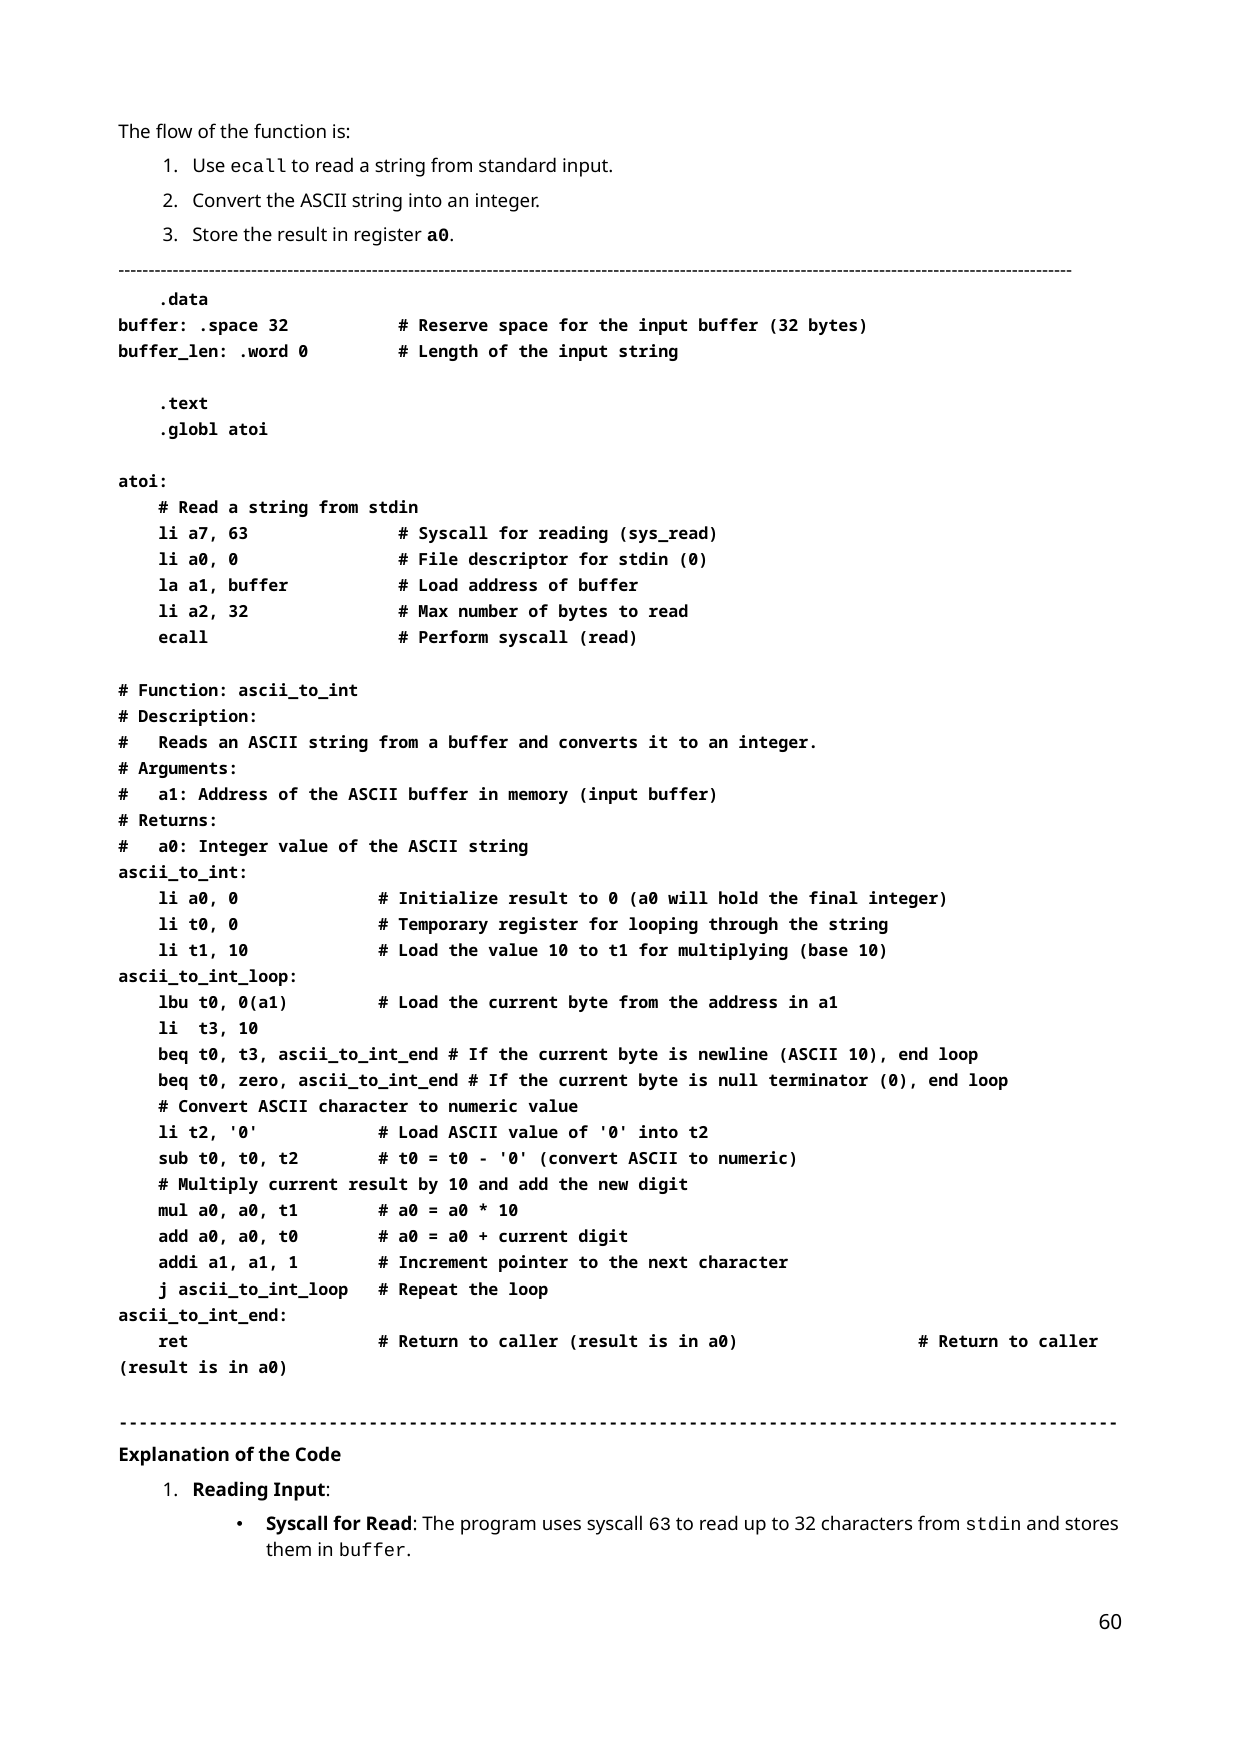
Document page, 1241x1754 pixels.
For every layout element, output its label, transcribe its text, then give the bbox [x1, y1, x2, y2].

text li a0, 0 # Initialize result to 0 (a0 will hold the final integer) [118, 886, 1122, 909]
text ascii_to_int_end: [118, 1303, 1122, 1326]
text lbu t0, 0(a1) # Load the current byte from the address in a1 [118, 991, 1122, 1013]
text li a7, 63 # Syscall for reading (sys_read) [118, 522, 1122, 544]
text buffer_len: .word 0 # Length of the input string [118, 339, 1122, 362]
text add a0, a0, t0 # a0 = a0 + current digit [118, 1225, 1122, 1248]
text ecall # Perform syscall (read) [118, 626, 1122, 649]
text j ascii_to_int_loop # Repeat the loop [118, 1277, 1122, 1300]
text # a1: Address of the ASCII buffer in memory (input buffer) [118, 782, 1122, 805]
text The flow of the function is: [118, 118, 1122, 144]
text buffer: .space 32 # Reserve space for the input buffer (32 bytes) [118, 313, 1122, 336]
text li t2, '0' # Load ASCII value of '0' into t2 [118, 1121, 1122, 1143]
text # Function: ascii_to_int [118, 678, 1122, 701]
text beq t0, t3, ascii_to_int_end # If the current byte is newline (ASCII 10), end loop [118, 1043, 1122, 1065]
text # Returns: [118, 808, 1122, 831]
text ascii_to_int: [118, 860, 1122, 883]
text ret # Return to caller (result is in a0) # Return to caller (result is in a0) [118, 1329, 1122, 1378]
text la a1, buffer # Load address of buffer [118, 574, 1122, 597]
text li t3, 10 [118, 1017, 1122, 1039]
text # Multiply current result by 10 and add the new digit [118, 1173, 1122, 1196]
text -------------------------------------------------------------------------------------------------------------------------------------------------------------- [118, 256, 1122, 282]
text addi a1, a1, 1 # Increment pointer to the next character [118, 1251, 1122, 1274]
text li a0, 0 # File descriptor for stdin (0) [118, 548, 1122, 571]
text li t1, 10 # Load the value 10 to t1 for multiplying (base 10) [118, 938, 1122, 961]
text # Reads an ASCII string from a buffer and converts it to an integer. [118, 730, 1122, 753]
text .text [118, 392, 1122, 414]
text .data [118, 287, 1122, 310]
list Reading Input: [162, 1476, 1122, 1502]
text ---------------------------------------------------------------------------------------------------- [118, 1410, 1122, 1433]
list Store the result in register a0. [162, 221, 1122, 247]
text # Arguments: [118, 756, 1122, 779]
text mul a0, a0, t1 # a0 = a0 * 10 [118, 1199, 1122, 1222]
text # Convert ASCII character to numeric value [118, 1095, 1122, 1117]
text atoi: [118, 470, 1122, 492]
text li a2, 32 # Max number of bytes to read [118, 600, 1122, 623]
text sub t0, t0, t2 # t0 = t0 - '0' (convert ASCII to numeric) [118, 1147, 1122, 1169]
list Convert the ASCII string into an integer. [162, 187, 1122, 213]
text ascii_to_int_loop: [118, 964, 1122, 987]
text Explanation of the Code [118, 1442, 1122, 1467]
text .globl atoi [118, 418, 1122, 440]
text # Read a string from stdin [118, 496, 1122, 518]
text beq t0, zero, ascii_to_int_end # If the current byte is null terminator (0), end loop [118, 1069, 1122, 1091]
text li t0, 0 # Temporary register for looping through the string [118, 912, 1122, 935]
list Syscall for Read: The program uses syscall 63 to read up to 32 characters from stdin and stores them in buffer. [236, 1511, 1122, 1562]
list Use ecall to read a string from standard input. [162, 152, 1122, 178]
text # Description: [118, 704, 1122, 727]
text # a0: Integer value of the ASCII string [118, 834, 1122, 857]
